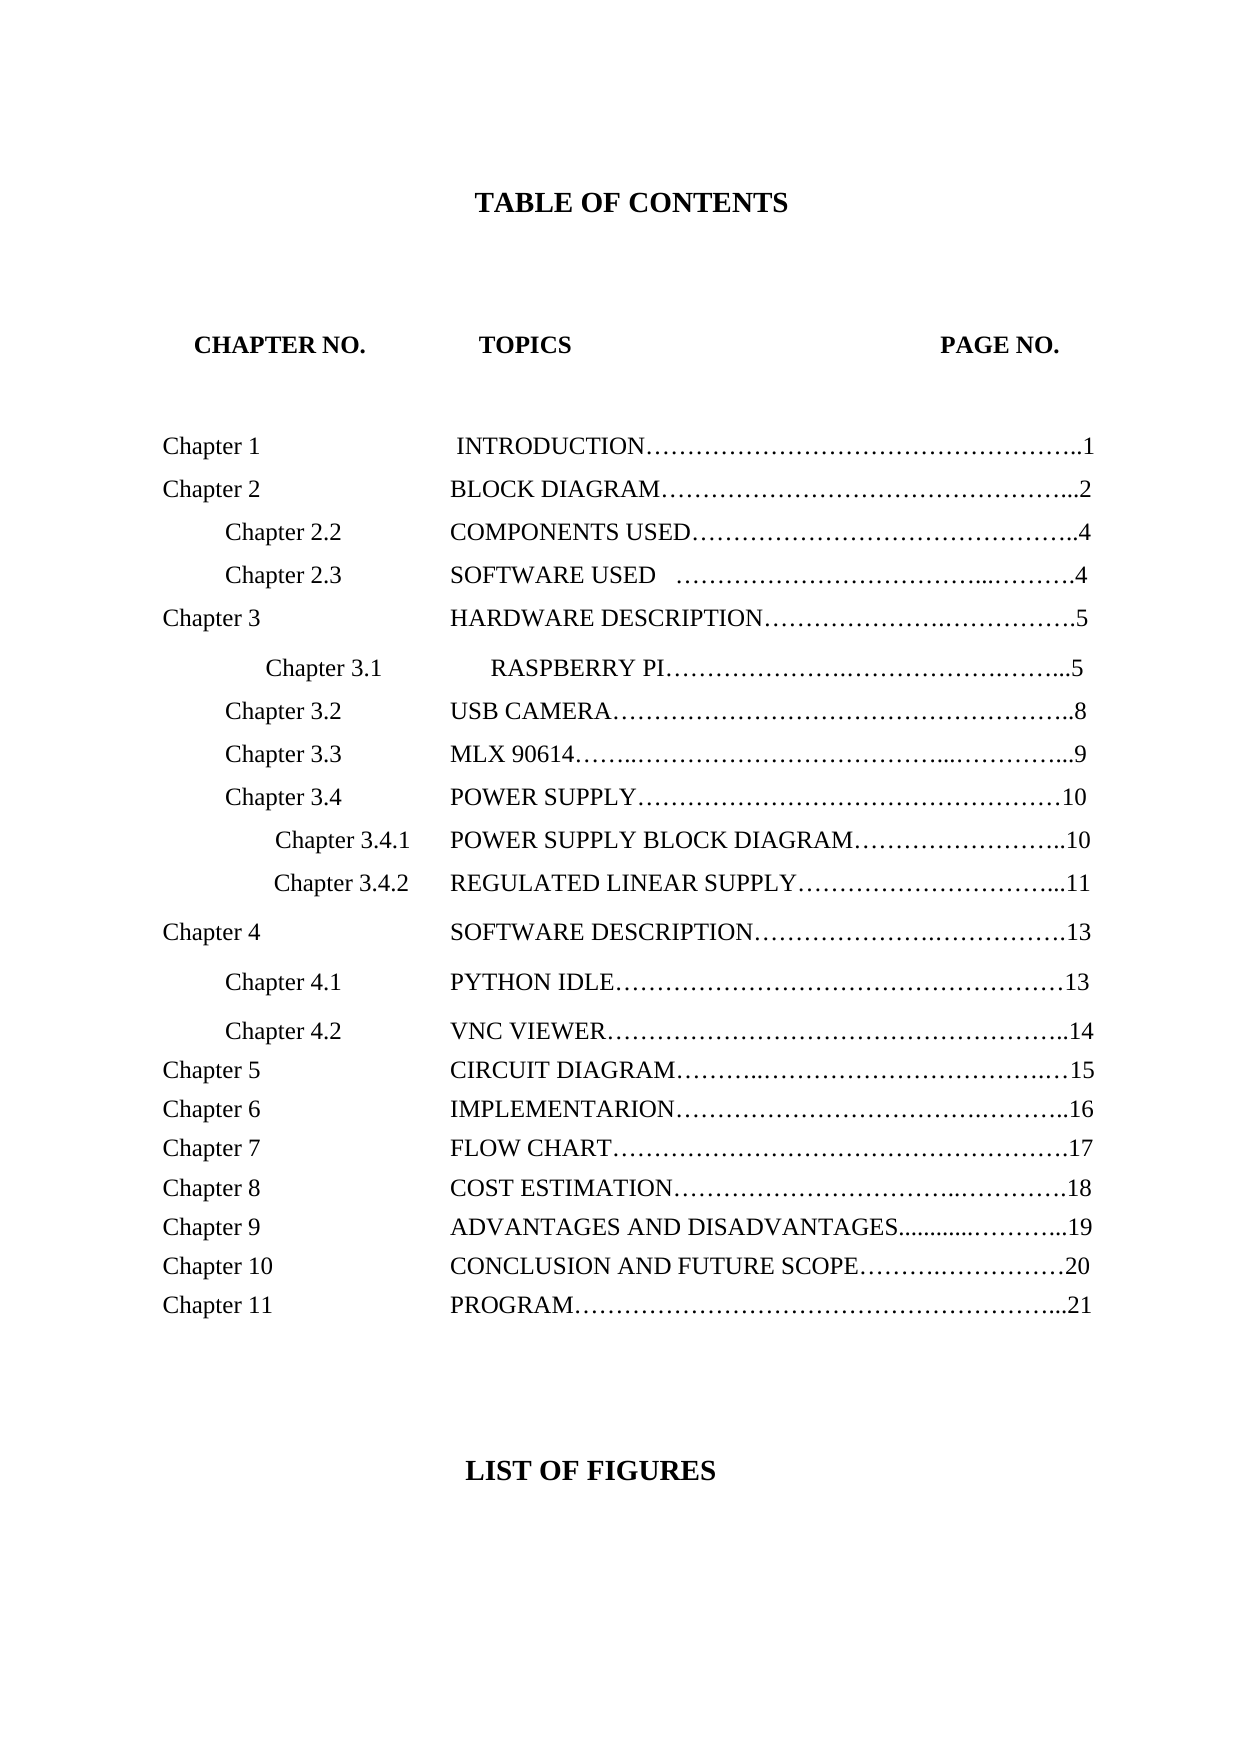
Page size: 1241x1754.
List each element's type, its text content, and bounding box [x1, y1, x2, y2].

subtitle Chapter 4.2 VNC VIEWER………………………………………………..14 [150, 1016, 1095, 1045]
text Chapter 3.3 MLX 90614……..………………………………...…………...9 [150, 739, 1095, 768]
text CHAPTER NO. TOPICS PAGE NO. [150, 330, 1075, 359]
text Chapter 2.2 COMPONENTS USED………………………………………..4 [150, 517, 1095, 546]
subtitle LIST OF FIGURES [150, 1453, 1032, 1486]
text Chapter 3.4.2 REGULATED LINEAR SUPPLY…………………………...11 [248, 868, 1095, 897]
subtitle Chapter 4.1 PYTHON IDLE………………………………………………13 [150, 967, 1095, 996]
subtitle Chapter 8 COST ESTIMATION……………………………..………….18 [150, 1173, 1101, 1201]
subtitle Chapter 11 PROGRAM…………………………………………………...21 [150, 1290, 1107, 1319]
text Chapter 1 INTRODUCTION……………………………………………..1 [150, 431, 1095, 459]
subtitle Chapter 9 ADVANTAGES AND DISADVANTAGES............………...19 [150, 1212, 1101, 1241]
subtitle Chapter 5 CIRCUIT DIAGRAM………..…………………………….…15 [150, 1055, 1095, 1084]
text Chapter 3.2 USB CAMERA………………………………………………..8 [150, 696, 1095, 724]
text Chapter 2.3 SOFTWARE USED ………………………………...……….4 [150, 560, 1095, 589]
subtitle Chapter 7 FLOW CHART……………………………………………….17 [150, 1133, 1101, 1162]
text Chapter 3.4.1 POWER SUPPLY BLOCK DIAGRAM……………………..10 [150, 825, 1095, 854]
subtitle Chapter 6 IMPLEMENTARION……………………………….………..16 [150, 1094, 1095, 1123]
text Chapter 2 BLOCK DIAGRAM…………………………………………...2 [150, 474, 1095, 503]
subtitle TABLE OF CONTENTS [474, 185, 1095, 218]
subtitle Chapter 10 CONCLUSION AND FUTURE SCOPE……….……………20 [150, 1251, 1101, 1280]
text Chapter 3 HARDWARE DESCRIPTION………………….…………….5 [150, 603, 1095, 632]
text Chapter 3.4 POWER SUPPLY……………………………………………10 [150, 782, 1095, 811]
subtitle Chapter 3.1 RASPBERRY PI………………….……………….……...5 [150, 653, 1083, 681]
subtitle Chapter 4 SOFTWARE DESCRIPTION………………….…………….13 [150, 917, 1095, 946]
